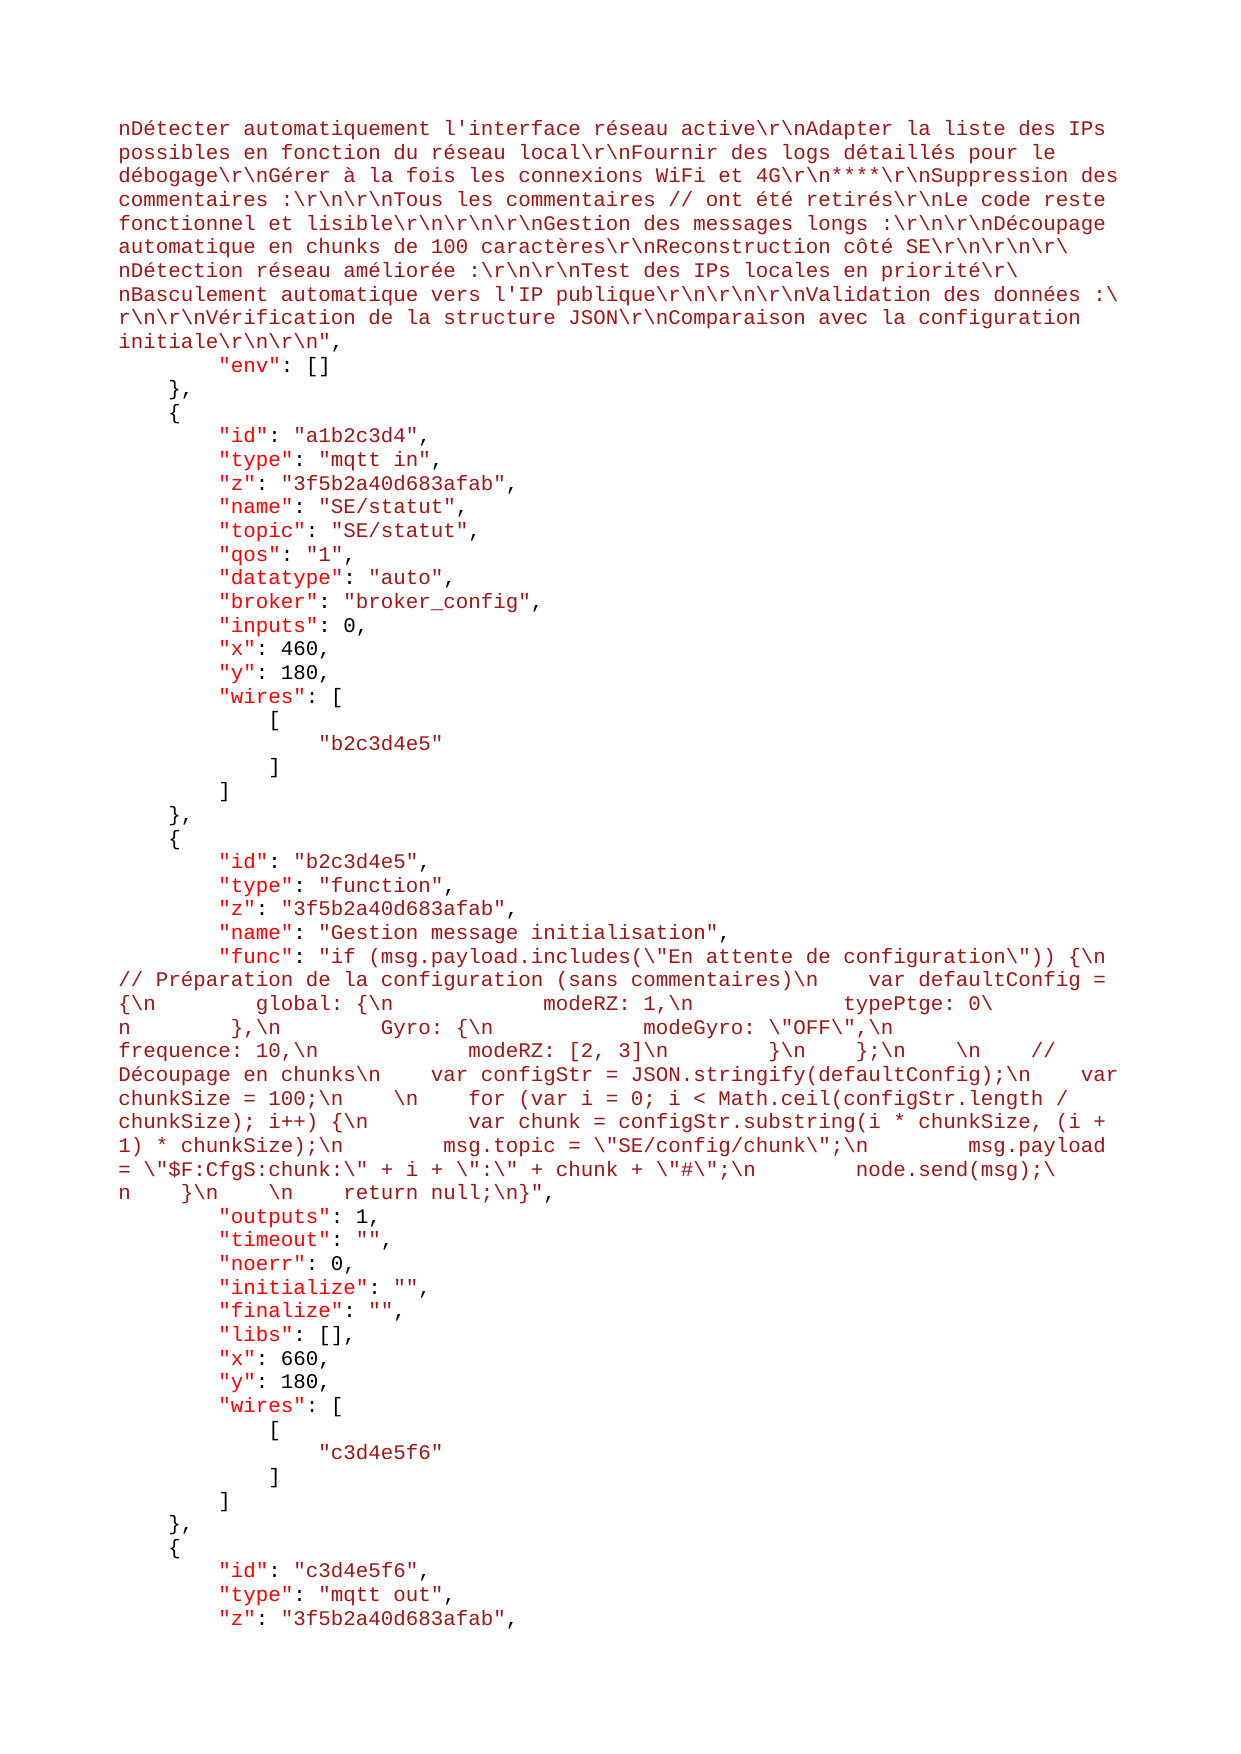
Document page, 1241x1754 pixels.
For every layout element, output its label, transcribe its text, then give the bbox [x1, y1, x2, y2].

text "type": "mqtt in", [118, 449, 1122, 473]
text "env": [] [118, 354, 1122, 378]
text "id": "a1b2c3d4", [118, 426, 1122, 449]
text }, [118, 378, 1122, 402]
text nDétecter automatiquement l'interface réseau active\r\nAdapter la liste des IPs possibles en fonction du réseau local\r\nFournir des logs détaillés pour le débogage\r\nGérer à la fois les connexions WiFi et 4G\r\n****\r\nSuppression des commentaires :\r\n\r\nTous les commentaires // ont été retirés\r\nLe code reste fonctionnel et lisible\r\n\r\n\r\nGestion des messages longs :\r\n\r\nDécoupage automatique en chunks de 100 caractères\r\nReconstruction côté SE\r\n\r\n\r\nDétection réseau améliorée :\r\n\r\nTest des IPs locales en priorité\r\nBasculement automatique vers l'IP publique\r\n\r\n\r\nValidation des données :\r\n\r\nVérification de la structure JSON\r\nComparaison avec la configuration initiale\r\n\r\n", [118, 118, 1122, 354]
text "z": "3f5b2a40d683afab", [118, 473, 1122, 496]
text [ [118, 1419, 1122, 1442]
text "inputs": 0, [118, 615, 1122, 638]
text "id": "c3d4e5f6", [118, 1561, 1122, 1584]
text "z": "3f5b2a40d683afab", [118, 898, 1122, 922]
text "initialize": "", [118, 1277, 1122, 1300]
text ] [118, 1466, 1122, 1489]
text "type": "mqtt out", [118, 1584, 1122, 1608]
text "timeout": "", [118, 1229, 1122, 1253]
text "z": "3f5b2a40d683afab", [118, 1608, 1122, 1631]
text "id": "b2c3d4e5", [118, 851, 1122, 875]
text "datatype": "auto", [118, 567, 1122, 591]
text "wires": [ [118, 1395, 1122, 1419]
text "noerr": 0, [118, 1253, 1122, 1277]
text "qos": "1", [118, 544, 1122, 567]
text }, [118, 804, 1122, 827]
text "type": "function", [118, 875, 1122, 898]
text "topic": "SE/statut", [118, 520, 1122, 544]
text { [118, 402, 1122, 426]
text "x": 660, [118, 1348, 1122, 1371]
text "outputs": 1, [118, 1206, 1122, 1229]
text }, [118, 1513, 1122, 1537]
text "x": 460, [118, 638, 1122, 662]
text "broker": "broker_config", [118, 591, 1122, 615]
text "b2c3d4e5" [118, 733, 1122, 757]
text "y": 180, [118, 1371, 1122, 1395]
text "func": "if (msg.payload.includes(\"En attente de configuration\")) {\n // Préparation de la configuration (sans commentaires)\n var defaultConfig = {\n global: {\n modeRZ: 1,\n typePtge: 0\n },\n Gyro: {\n modeGyro: \"OFF\",\n frequence: 10,\n modeRZ: [2, 3]\n }\n };\n \n // Découpage en chunks\n var configStr = JSON.stringify(defaultConfig);\n var chunkSize = 100;\n \n for (var i = 0; i < Math.ceil(configStr.length / chunkSize); i++) {\n var chunk = configStr.substring(i * chunkSize, (i + 1) * chunkSize);\n msg.topic = \"SE/config/chunk\";\n msg.payload = \"$F:CfgS:chunk:\" + i + \":\" + chunk + \"#\";\n node.send(msg);\n }\n \n return null;\n}", [118, 946, 1122, 1206]
text "y": 180, [118, 662, 1122, 686]
text "libs": [], [118, 1324, 1122, 1348]
text { [118, 1537, 1122, 1561]
text ] [118, 780, 1122, 804]
text { [118, 827, 1122, 851]
text "finalize": "", [118, 1300, 1122, 1324]
text ] [118, 757, 1122, 780]
text "name": "SE/statut", [118, 496, 1122, 520]
text "name": "Gestion message initialisation", [118, 922, 1122, 946]
text [ [118, 709, 1122, 733]
text "wires": [ [118, 686, 1122, 709]
text "c3d4e5f6" [118, 1442, 1122, 1466]
text ] [118, 1489, 1122, 1513]
